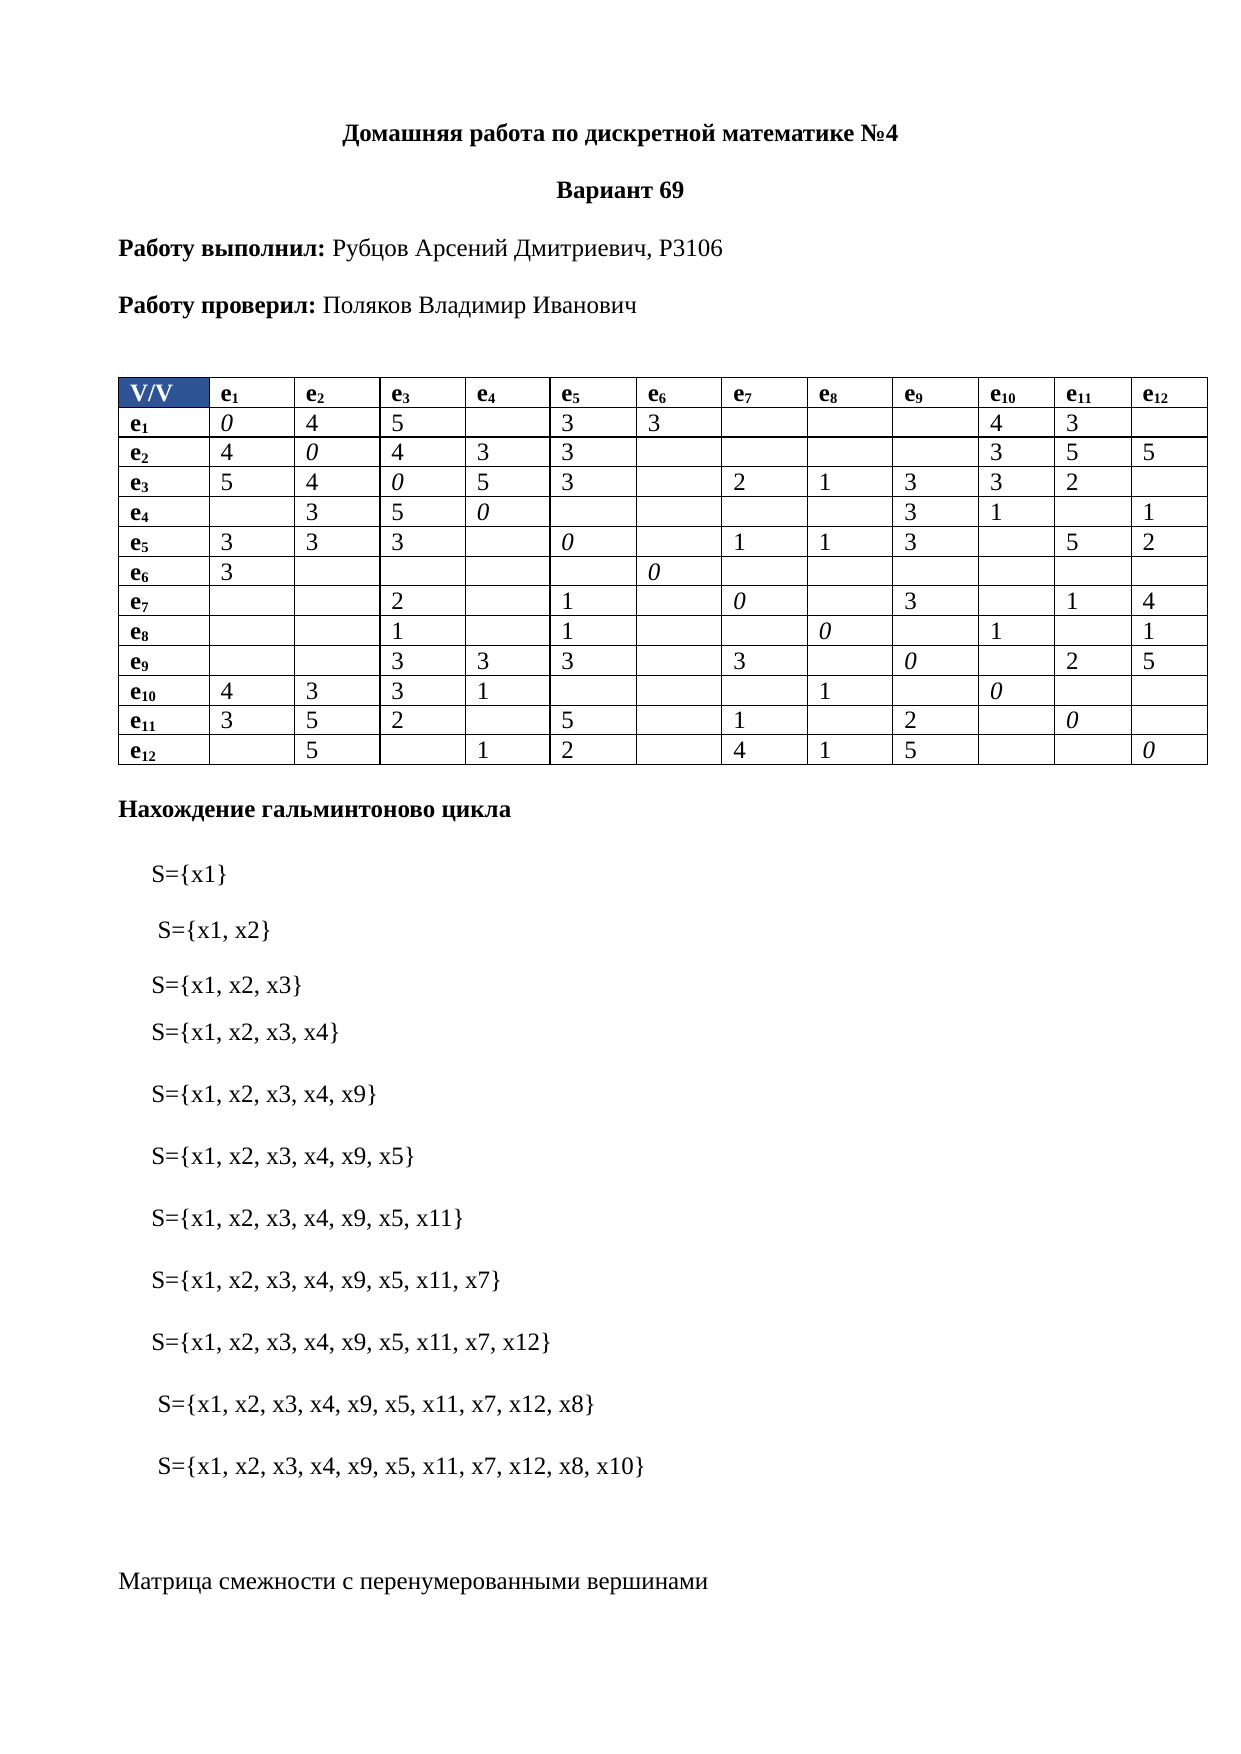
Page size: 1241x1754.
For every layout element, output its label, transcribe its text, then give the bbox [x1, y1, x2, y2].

table_cell [722, 616, 807, 645]
table_cell [637, 527, 721, 556]
table_cell [808, 438, 892, 466]
text S={x1, x2, x3, x4, x9, x5, x11, x7, x12} [151, 1327, 715, 1356]
table_cell [381, 735, 465, 764]
table_cell 0 [295, 438, 379, 466]
table_cell 5 [210, 467, 294, 496]
table_cell 0 [551, 527, 636, 556]
table_cell 3 [295, 527, 379, 556]
table_cell 2 [1055, 467, 1131, 496]
text Работу выполнил: Рубцов Арсений Дмитриевич, P3106 [118, 233, 1122, 262]
table_cell 5 [893, 735, 978, 764]
table_cell 4 [210, 676, 294, 704]
table_cell e1 [119, 408, 209, 436]
table_cell 1 [808, 467, 892, 496]
table_cell 3 [551, 467, 636, 496]
text S={x1, x2, x3, x4, x9, x5, x11, x7} [151, 1265, 715, 1294]
table_cell [979, 706, 1054, 734]
table_cell 3 [722, 646, 807, 675]
table_cell 3 [466, 646, 549, 675]
table_cell [1055, 676, 1131, 704]
table_cell [893, 676, 978, 704]
text Нахождение гальминтоново цикла [118, 794, 1122, 823]
table_cell 1 [808, 735, 892, 764]
table_cell [295, 557, 379, 585]
table_cell [466, 527, 549, 556]
table_cell [722, 438, 807, 466]
table_cell 5 [381, 408, 465, 436]
table_cell 4 [979, 408, 1054, 436]
table_cell 5 [466, 467, 549, 496]
table_cell 1 [808, 527, 892, 556]
table_cell [637, 646, 721, 675]
table_cell 1 [722, 706, 807, 734]
table_cell [466, 586, 549, 615]
table_cell 3 [210, 527, 294, 556]
table_cell [1055, 616, 1131, 645]
table_cell [637, 467, 721, 496]
table_cell 2 [381, 586, 465, 615]
table_cell 3 [637, 408, 721, 436]
table_cell 1 [979, 616, 1054, 645]
table_cell 5 [1055, 527, 1131, 556]
table_cell 1 [381, 616, 465, 645]
table_cell [808, 557, 892, 585]
text Матрица смежности с перенумерованными вершинами [118, 1566, 1122, 1595]
table_cell [1132, 408, 1207, 436]
table_cell [808, 497, 892, 526]
table_header e7 [722, 378, 807, 407]
table_cell 1 [808, 676, 892, 704]
table_cell 3 [551, 646, 636, 675]
table_cell [893, 557, 978, 585]
table_cell [637, 586, 721, 615]
table_cell 3 [210, 557, 294, 585]
text S={x1, x2, x3, x4, x9, x5} [151, 1141, 568, 1170]
table_cell 5 [1132, 646, 1207, 675]
table_cell 4 [295, 408, 379, 436]
table_cell e7 [119, 586, 209, 615]
table_cell 3 [979, 438, 1054, 466]
table_cell 5 [1055, 438, 1131, 466]
text S={x1, x2, x3, x4} [151, 1017, 568, 1046]
table_cell 1 [979, 497, 1054, 526]
table_cell 1 [722, 527, 807, 556]
table_cell 1 [1132, 616, 1207, 645]
table_cell 5 [1132, 438, 1207, 466]
table_cell 5 [381, 497, 465, 526]
table_cell e3 [119, 467, 209, 496]
table_header e8 [808, 378, 892, 407]
table_header e11 [1055, 378, 1131, 407]
table_cell [466, 408, 549, 436]
table_cell 0 [979, 676, 1054, 704]
table_cell 2 [551, 735, 636, 764]
table_cell 3 [1055, 408, 1131, 436]
table_cell [637, 735, 721, 764]
table_cell 0 [808, 616, 892, 645]
table_cell [1132, 557, 1207, 585]
table_cell 4 [295, 467, 379, 496]
table_cell e12 [119, 735, 209, 764]
table_cell [295, 646, 379, 675]
table_cell 1 [466, 735, 549, 764]
table_cell [551, 497, 636, 526]
table_cell [637, 706, 721, 734]
text Вариант 69 [118, 176, 1122, 204]
table_cell [808, 646, 892, 675]
table_cell 3 [551, 408, 636, 436]
table_cell [808, 408, 892, 436]
table_cell [1132, 467, 1207, 496]
table_cell 2 [893, 706, 978, 734]
table_cell [1055, 735, 1131, 764]
table_cell 3 [893, 467, 978, 496]
table_cell 3 [551, 438, 636, 466]
table_cell [1132, 706, 1207, 734]
table_cell [893, 616, 978, 645]
table_cell [979, 557, 1054, 585]
table_cell 1 [466, 676, 549, 704]
text Работу проверил: Поляков Владимир Иванович [118, 291, 1122, 319]
table_cell [466, 616, 549, 645]
table_cell [210, 735, 294, 764]
table_cell 3 [381, 646, 465, 675]
table_cell e6 [119, 557, 209, 585]
text Домашняя работа по дискретной математике №4 [118, 118, 1122, 147]
table_cell 1 [551, 616, 636, 645]
text S={x1, x2} [151, 915, 465, 943]
table_cell 0 [1055, 706, 1131, 734]
table_header e2 [295, 378, 379, 407]
table_header e9 [893, 378, 978, 407]
text S={x1, x2, x3, x4, x9} [151, 1079, 568, 1108]
text S={x1, x2, x3, x4, x9, x5, x11, x7, x12, x8} [151, 1389, 828, 1418]
table_cell 4 [722, 735, 807, 764]
table_cell [210, 646, 294, 675]
table_cell 5 [551, 706, 636, 734]
table_cell 4 [210, 438, 294, 466]
table_cell 4 [381, 438, 465, 466]
table_cell [1055, 497, 1131, 526]
table_cell 2 [381, 706, 465, 734]
table_cell 0 [381, 467, 465, 496]
table_cell 3 [295, 497, 379, 526]
table_header e12 [1132, 378, 1207, 407]
table_cell [551, 557, 636, 585]
table_cell [637, 616, 721, 645]
table_cell 0 [466, 497, 549, 526]
table_cell [722, 408, 807, 436]
table_cell [808, 586, 892, 615]
table_cell e10 [119, 676, 209, 704]
table_cell 3 [893, 527, 978, 556]
table_cell 3 [893, 497, 978, 526]
table_cell e9 [119, 646, 209, 675]
table_cell [722, 676, 807, 704]
table_cell [1132, 676, 1207, 704]
table_cell 0 [637, 557, 721, 585]
table_cell [210, 497, 294, 526]
table_cell [979, 586, 1054, 615]
table_cell 3 [893, 586, 978, 615]
table_cell [893, 438, 978, 466]
table_cell [637, 676, 721, 704]
table_cell 1 [1055, 586, 1131, 615]
table_cell [551, 676, 636, 704]
table_cell 3 [381, 527, 465, 556]
table_cell 0 [210, 408, 294, 436]
table_cell 5 [295, 735, 379, 764]
text S={x1} [151, 859, 465, 888]
table_cell [210, 586, 294, 615]
table_cell 3 [381, 676, 465, 704]
table_header V/V [119, 378, 209, 407]
table_cell 3 [979, 467, 1054, 496]
table_cell [808, 706, 892, 734]
text S={x1, x2, x3} [151, 970, 465, 999]
table_cell [637, 497, 721, 526]
table_cell e8 [119, 616, 209, 645]
table_cell 3 [295, 676, 379, 704]
table_cell [1055, 557, 1131, 585]
text S={x1, x2, x3, x4, x9, x5, x11} [151, 1203, 715, 1232]
table_cell [722, 557, 807, 585]
table_header e1 [210, 378, 294, 407]
table_header e3 [381, 378, 465, 407]
table_header e10 [979, 378, 1054, 407]
table_cell 2 [722, 467, 807, 496]
table_cell [893, 408, 978, 436]
text S={x1, x2, x3, x4, x9, x5, x11, x7, x12, x8, x10} [151, 1451, 828, 1480]
table_cell e11 [119, 706, 209, 734]
table_header e4 [466, 378, 549, 407]
table_cell 2 [1055, 646, 1131, 675]
table_cell 0 [893, 646, 978, 675]
table_cell 1 [1132, 497, 1207, 526]
table_cell 5 [295, 706, 379, 734]
table_header e6 [637, 378, 721, 407]
table_cell 1 [551, 586, 636, 615]
table_cell 0 [722, 586, 807, 615]
table_cell [979, 735, 1054, 764]
table_cell [637, 438, 721, 466]
table_cell e2 [119, 438, 209, 466]
table_cell 3 [466, 438, 549, 466]
table_cell e5 [119, 527, 209, 556]
table_cell [295, 586, 379, 615]
table_cell e4 [119, 497, 209, 526]
table_header e5 [551, 378, 636, 407]
table_cell [979, 646, 1054, 675]
table_cell [466, 706, 549, 734]
table_cell 3 [210, 706, 294, 734]
table_cell [722, 497, 807, 526]
table_cell [210, 616, 294, 645]
table_cell 0 [1132, 735, 1207, 764]
table_cell 2 [1132, 527, 1207, 556]
table_cell [295, 616, 379, 645]
table_cell [466, 557, 549, 585]
table_cell [381, 557, 465, 585]
table_cell 4 [1132, 586, 1207, 615]
table_cell [979, 527, 1054, 556]
